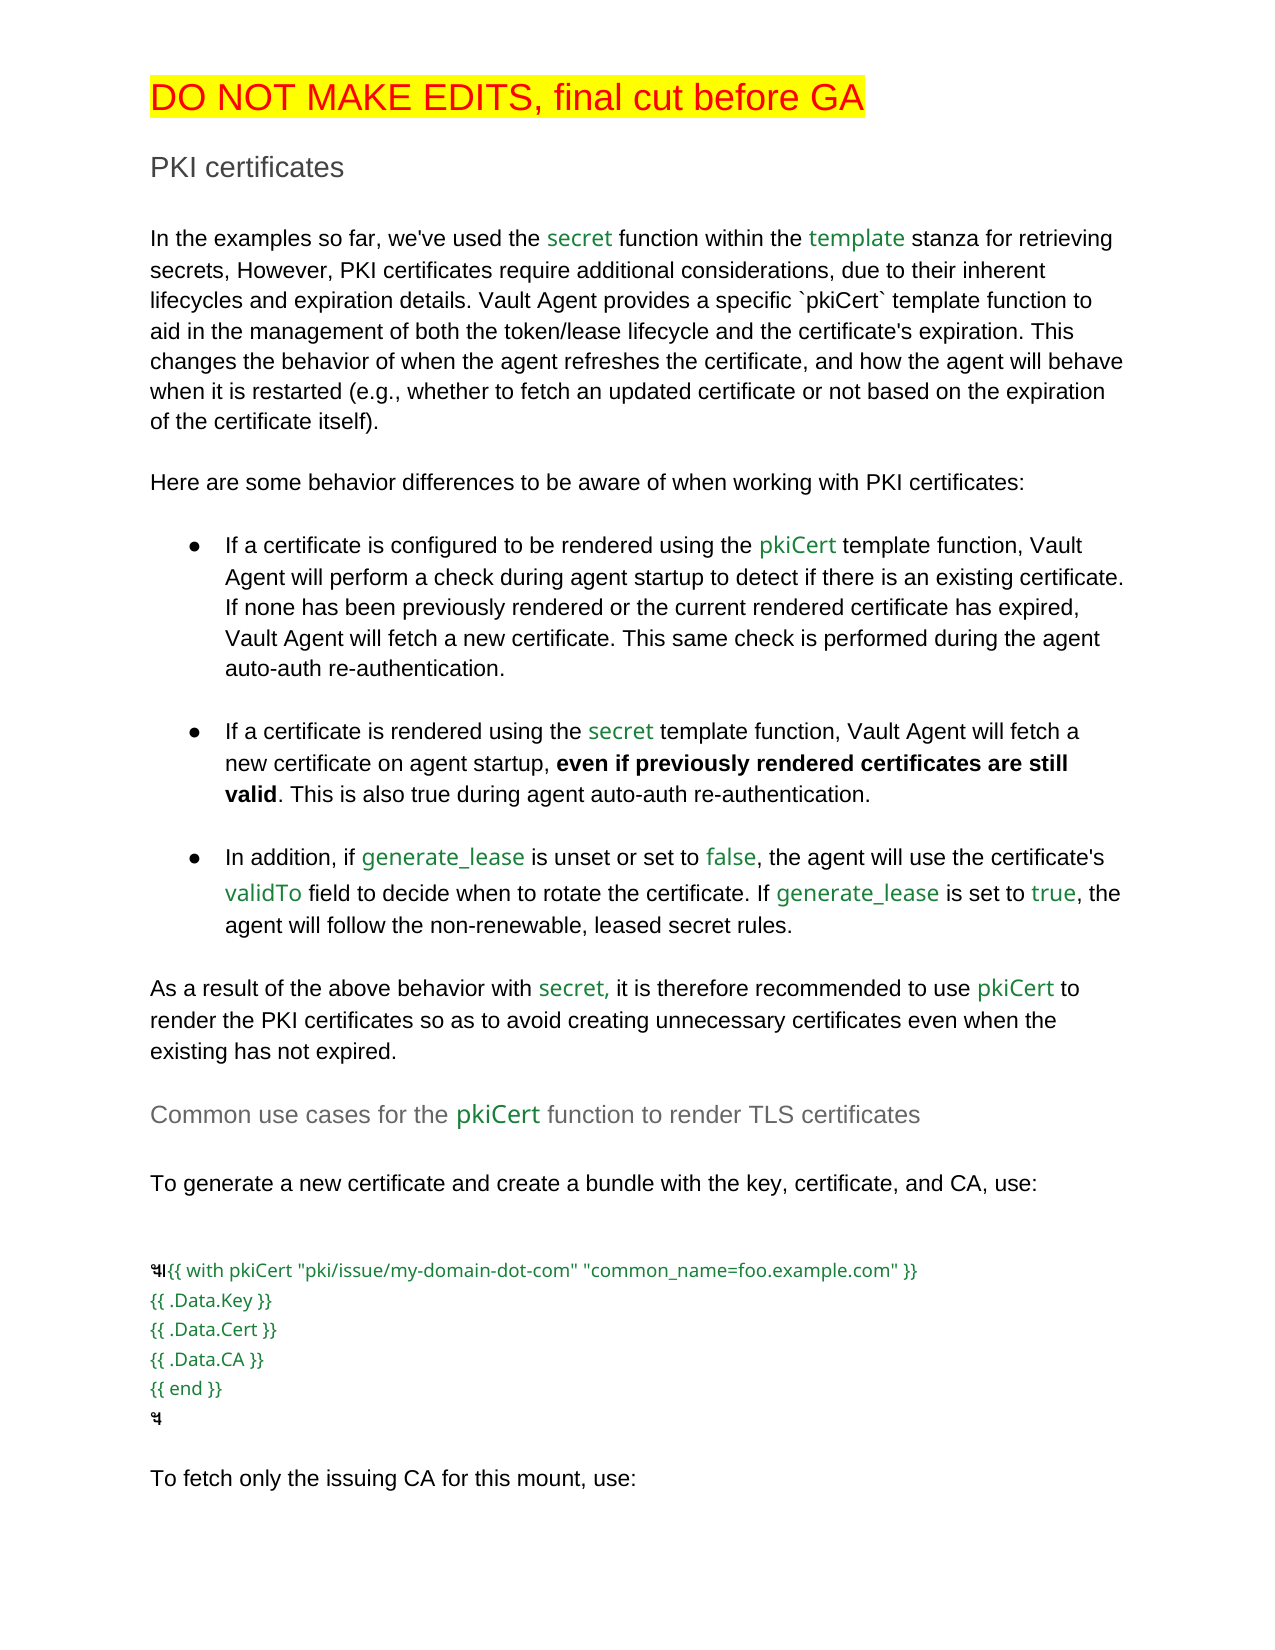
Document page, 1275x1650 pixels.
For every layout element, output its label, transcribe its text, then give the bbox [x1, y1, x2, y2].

subtitle Common use cases for the pkiCert function to render TLS certificates [150, 1097, 1125, 1131]
text To generate a new certificate and create a bundle with the key, certificate, and CA, use: [150, 1170, 1125, 1196]
text To fetch only the issuing CA for this mount, use: [150, 1465, 1125, 1491]
text {{ .Data.CA }} [150, 1346, 1125, 1371]
text In the examples so far, we've used the secret function within the template stanza for retrieving secrets, However, PKI certificates require additional considerations, due to their inherent lifecycles and expiration details. Vault Agent provides a specific `pkiCert` template function to aid in the management of both the token/lease lifecycle and the certificate's expiration. This changes the behavior of when the agent refreshes the certificate, and how the agent will behave when it is restarted (e.g., whether to fetch an updated certificate or not based on the expiration of the certificate itself). [150, 222, 1125, 434]
text {{ .Data.Key }} [150, 1287, 1125, 1313]
text {{ .Data.Cert }} [150, 1317, 1125, 1342]
list If a certificate is configured to be rendered using the pkiCert template function, Vault Agent will perform a check during agent startup to detect if there is an existing certificate. If none has been previously rendered or the current rendered certificate has expired, Vault Agent will fetch a new certificate. This same check is performed during the agent auto-auth re-authentication. [187, 529, 1125, 681]
text {{ end }} [150, 1375, 1125, 1401]
list If a certificate is rendered using the secret template function, Vault Agent will fetch a new certificate on agent startup, even if previously rendered certificates are still valid. This is also true during agent auto-auth re-authentication. [187, 715, 1125, 807]
text  [150, 1404, 1125, 1431]
text {{ with pkiCert "pki/issue/my-domain-dot-com" "common_name=foo.example.com" }} [150, 1256, 1125, 1283]
list In addition, if generate_lease is unset or set to false, the agent will use the certificate's validTo field to decide when to rotate the certificate. If generate_lease is set to true, the agent will follow the non-renewable, leased secret rules. [187, 841, 1125, 938]
text As a result of the above behavior with secret, it is therefore recommended to use pkiCert to render the PKI certificates so as to avoid creating unnecessary certificates even when the existing has not expired. [150, 972, 1125, 1064]
text Here are some behavior differences to be aware of when working with PKI certificates: [150, 469, 1125, 495]
subtitle PKI certificates [150, 150, 1125, 183]
